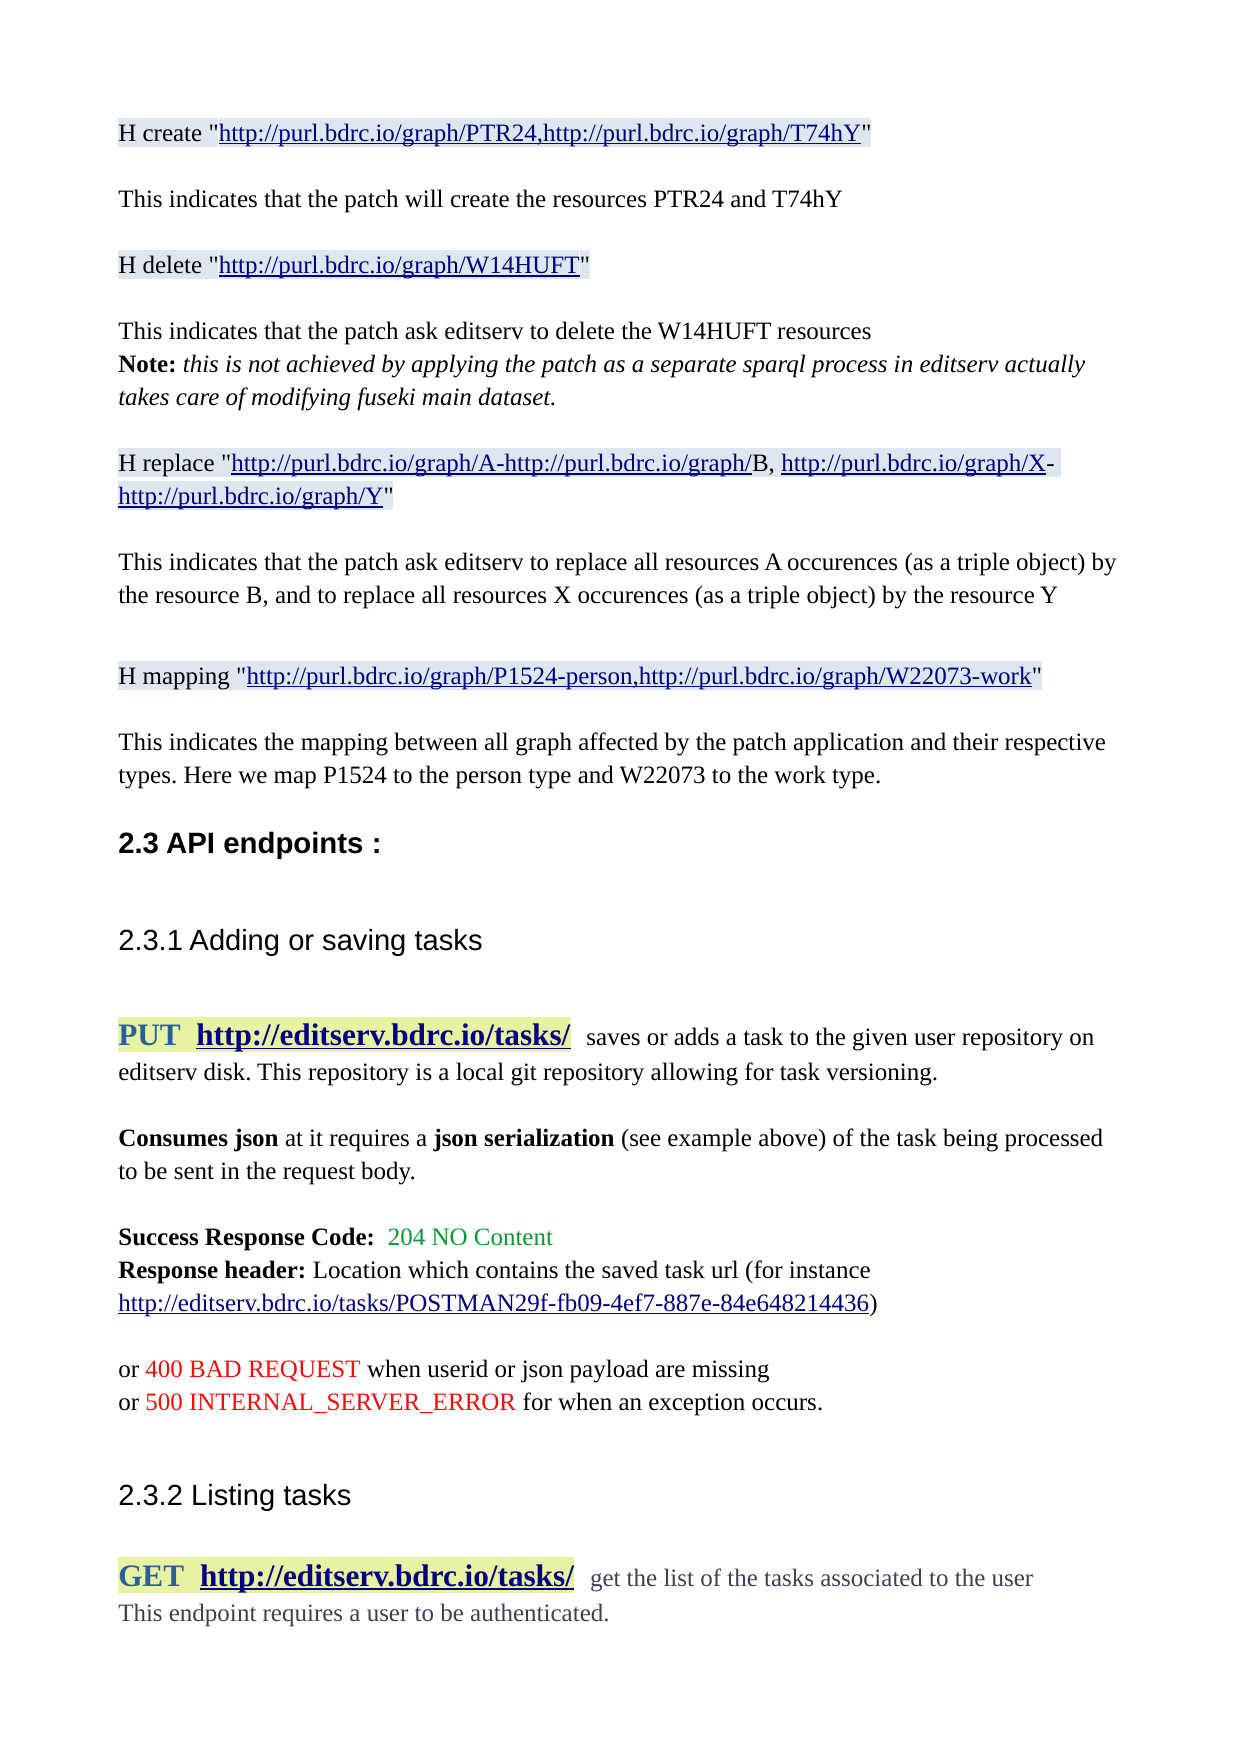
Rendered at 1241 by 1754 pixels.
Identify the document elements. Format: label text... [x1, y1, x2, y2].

text or 500 INTERNAL_SERVER_ERROR for when an exception occurs. [118, 1387, 1122, 1416]
text This indicates that the patch will create the resources PTR24 and T74hY [118, 184, 1122, 213]
text Response header: Location which contains the saved task url (for instance http://editserv.bdrc.io/tasks/POSTMAN29f-fb09-4ef7-887e-84e648214436) [118, 1255, 1122, 1317]
text Note: this is not achieved by applying the patch as a separate sparql process in editserv actually takes care of modifying fuseki main dataset. [118, 349, 1122, 411]
text This indicates that the patch ask editserv to replace all resources A occurences (as a triple object) by the resource B, and to replace all resources X occurences (as a triple object) by the resource Y [118, 547, 1122, 609]
text GET http://editserv.bdrc.io/tasks/ get the list of the tasks associated to the user [118, 1557, 1122, 1593]
text This endpoint requires a user to be authenticated. [118, 1598, 1122, 1627]
text or 400 BAD REQUEST when userid or json payload are missing [118, 1354, 1122, 1383]
text H delete "http://purl.bdrc.io/graph/W14HUFT" [118, 250, 1122, 279]
text H mapping "http://purl.bdrc.io/graph/P1524-person,http://purl.bdrc.io/graph/W22073-work" [118, 661, 1122, 690]
subtitle 2.3 API endpoints : [118, 826, 1122, 860]
subtitle 2.3.2 Listing tasks [118, 1478, 1122, 1512]
text This indicates the mapping between all graph affected by the patch application and their respective types. Here we map P1524 to the person type and W22073 to the work type. [118, 727, 1122, 789]
text This indicates that the patch ask editserv to delete the W14HUFT resources [118, 316, 1122, 345]
text Success Response Code: 204 NO Content [118, 1222, 1122, 1251]
text H create "http://purl.bdrc.io/graph/PTR24,http://purl.bdrc.io/graph/T74hY" [118, 118, 1122, 147]
text H replace "http://purl.bdrc.io/graph/A-http://purl.bdrc.io/graph/B, http://purl.bdrc.io/graph/X- http://purl.bdrc.io/graph/Y" [118, 448, 1122, 510]
text PUT http://editserv.bdrc.io/tasks/ saves or adds a task to the given user repository on editserv disk. This repository is a local git repository allowing for task versioning. [118, 1017, 1122, 1086]
subtitle 2.3.1 Adding or saving tasks [118, 923, 1122, 956]
text Consumes json at it requires a json serialization (see example above) of the task being processed to be sent in the request body. [118, 1123, 1122, 1184]
